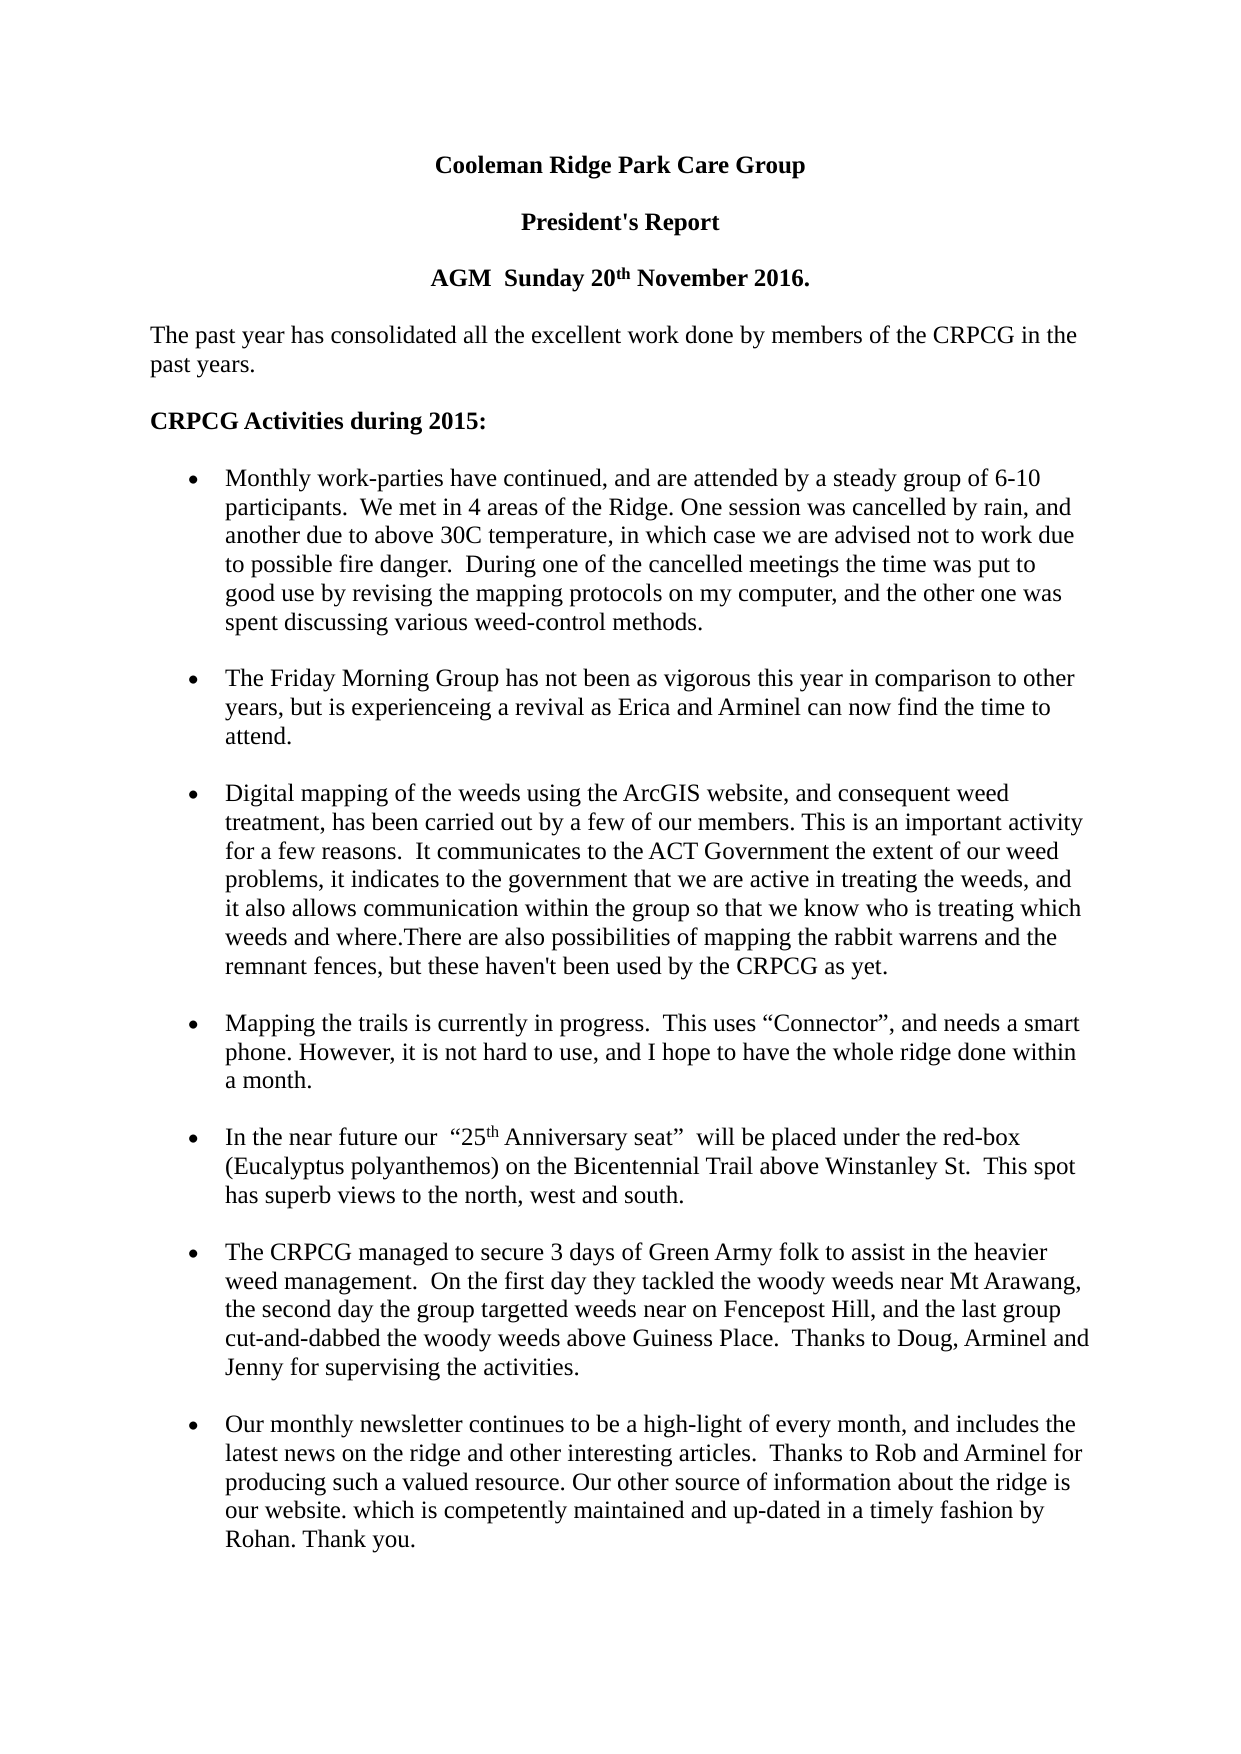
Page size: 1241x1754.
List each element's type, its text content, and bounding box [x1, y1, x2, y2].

list Monthly work-parties have continued, and are attended by a steady group of 6-10 participants. We met in 4 areas of the Ridge. One session was cancelled by rain, and another due to above 30C temperature, in which case we are advised not to work due to possible fire danger. During one of the cancelled meetings the time was put to good use by revising the mapping protocols on my computer, and the other one was spent discussing various weed-control methods. [187, 463, 1090, 635]
list Mapping the trails is currently in progress. This uses “Connector”, and needs a smart phone. However, it is not hard to use, and I hope to have the whole ridge done within a month. [187, 1008, 1090, 1094]
list The Friday Morning Group has not been as vigorous this year in comparison to other years, but is experienceing a revival as Erica and Arminel can now find the time to attend. [187, 663, 1090, 750]
list In the near future our “25th Anniversary seat” will be placed under the red-box (Eucalyptus polyanthemos) on the Bicentennial Trail above Winstanley St. This spot has superb views to the north, west and south. [187, 1122, 1090, 1209]
list The CRPCG managed to secure 3 days of Green Army folk to assist in the heavier weed management. On the first day they tackled the woody weeds near Mt Arawang, the second day the group targetted weeds near on Fencepost Hill, and the last group cut-and-dabbed the woody weeds above Guiness Place. Thanks to Doug, Arminel and Jenny for supervising the activities. [187, 1237, 1090, 1381]
text CRPCG Activities during 2015: [150, 406, 1090, 434]
list Digital mapping of the weeds using the ArcGIS website, and consequent weed treatment, has been carried out by a few of our members. This is an important activity for a few reasons. It communicates to the ACT Government the extent of our weed problems, it indicates to the government that we are active in treating the weeds, and it also allows communication within the group so that we know who is treating which weeds and where.There are also possibilities of mapping the rabbit warrens and the remnant fences, but these haven't been used by the CRPCG as yet. [187, 778, 1090, 979]
text AGM Sunday 20th November 2016. [150, 263, 1090, 292]
text President's Report [150, 207, 1090, 236]
text Cooleman Ridge Park Care Group [150, 150, 1090, 179]
text The past year has consolidated all the excellent work done by members of the CRPCG in the past years. [150, 320, 1090, 378]
list Our monthly newsletter continues to be a high-light of every month, and includes the latest news on the ridge and other interesting articles. Thanks to Rob and Arminel for producing such a valued resource. Our other source of information about the ridge is our website. which is competently maintained and up-dated in a timely fashion by Rohan. Thank you. [187, 1409, 1090, 1553]
